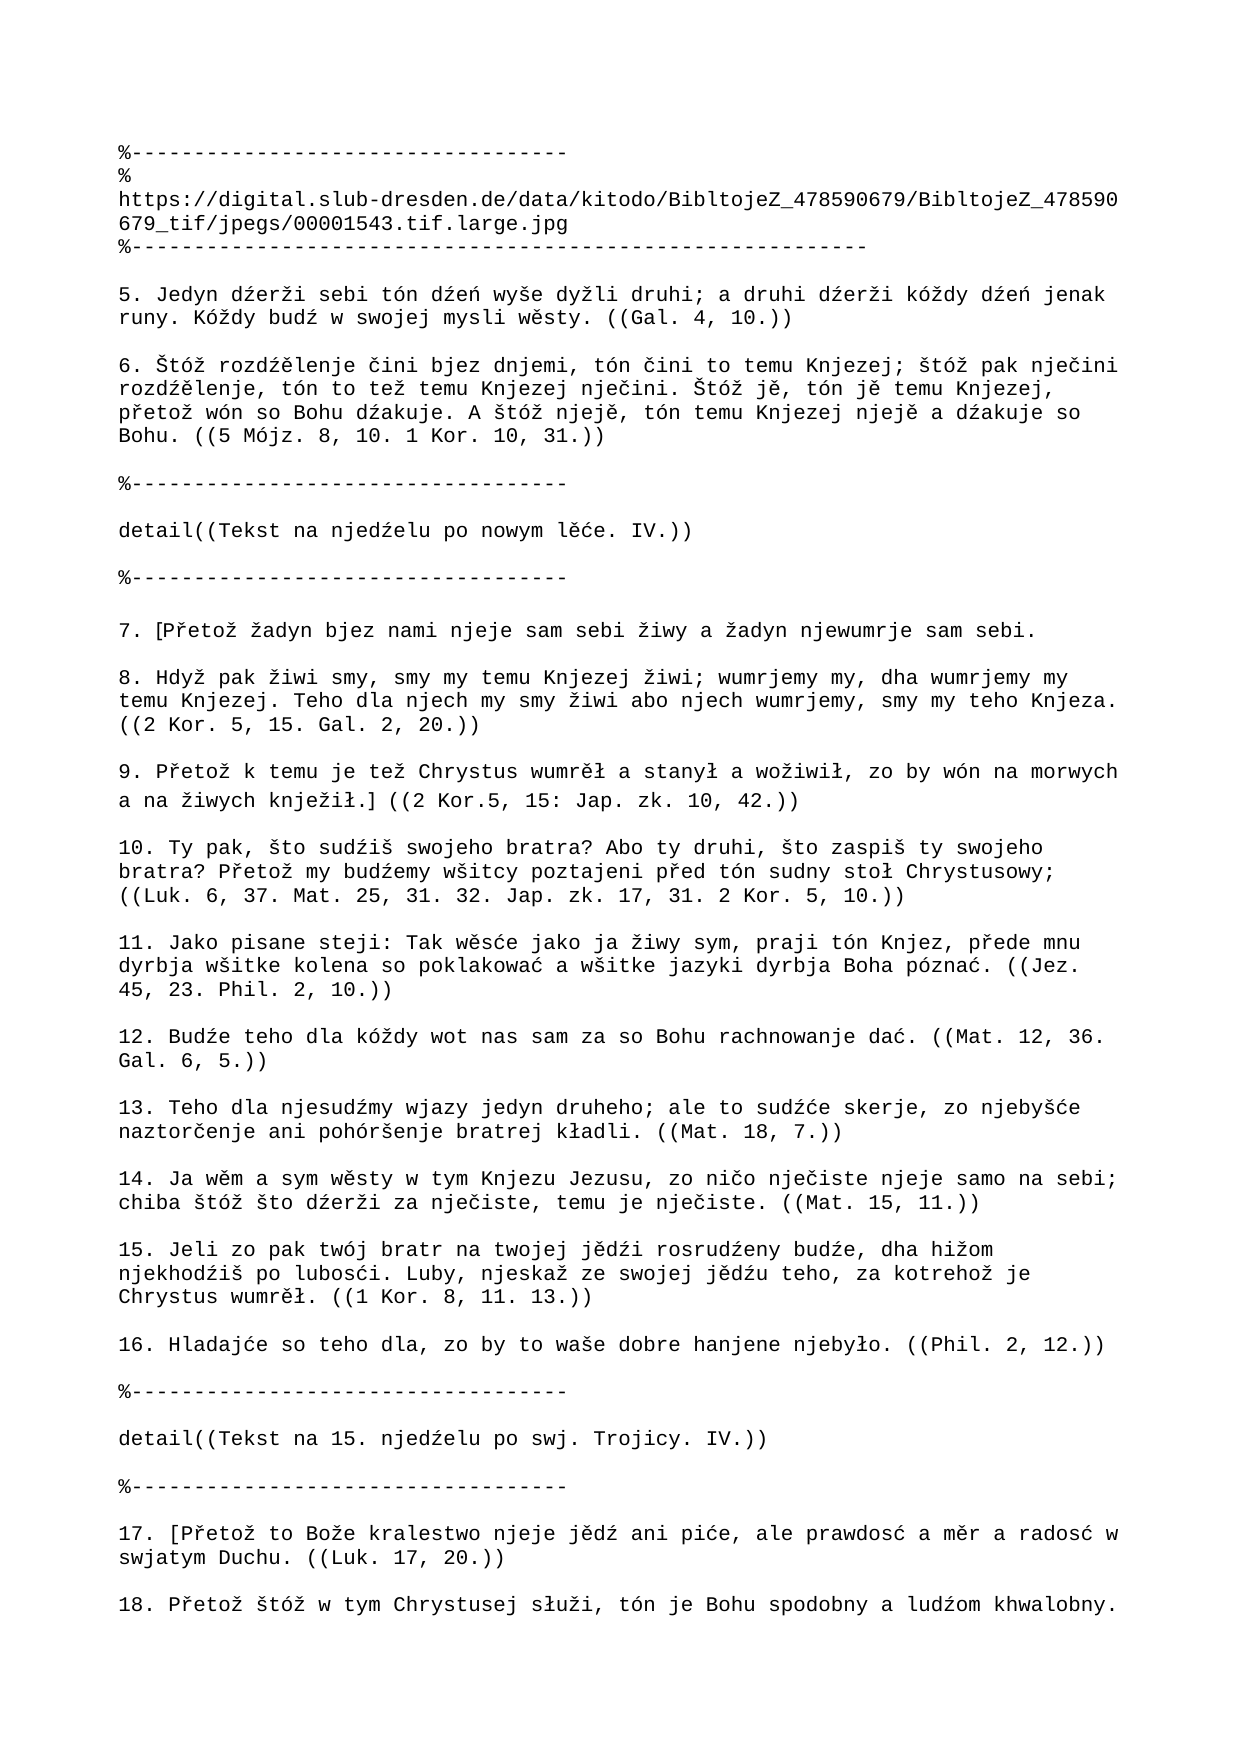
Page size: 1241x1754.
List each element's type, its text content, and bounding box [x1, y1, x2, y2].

text %----------------------------------- [118, 567, 1122, 591]
text 7. [Přetož žadyn bjez nami njeje sam sebi žiwy a žadyn njewumrje sam sebi. [118, 615, 1122, 643]
text 11. Jako pisane steji: Tak wěsće jako ja žiwy sym, praji tón Knjez, přede mnu dyrbja wšitke kolena so poklakować a wšitke jazyki dyrbja Boha póznać. ((Jez. 45, 23. Phil. 2, 10.)) [118, 932, 1122, 1003]
text 17. [Přetož to Bože kralestwo njeje jědź ani piće, ale prawdosć a měr a radosć w swjatym Duchu. ((Luk. 17, 20.)) [118, 1523, 1122, 1570]
text 12. Budźe teho dla kóždy wot nas sam za so Bohu rachnowanje dać. ((Mat. 12, 36. Gal. 6, 5.)) [118, 1026, 1122, 1074]
text %----------------------------------- [118, 1476, 1122, 1499]
text detail((Tekst na njedźelu po nowym lěće. IV.)) [118, 520, 1122, 544]
text % https://digital.slub-dresden.de/data/kitodo/BibltojeZ_478590679/BibltojeZ_478590679_tif/jpegs/00001543.tif.large.jpg [118, 165, 1122, 236]
text %----------------------------------------------------------- [118, 236, 1122, 260]
text 15. Jeli zo pak twój bratr na twojej jědźi rosrudźeny budźe, dha hižom njekhodźiš po lubosći. Luby, njeskaž ze swojej jědźu teho, za kotrehož je Chrystus wumrěł. ((1 Kor. 8, 11. 13.)) [118, 1239, 1122, 1310]
text 18. Přetož štóž w tym Chrystusej słuži, tón je Bohu spodobny a ludźom khwalobny. [118, 1594, 1122, 1618]
text 5. Jedyn dźerži sebi tón dźeń wyše dyžli druhi; a druhi dźerži kóždy dźeń jenak runy. Kóždy budź w swojej mysli wěsty. ((Gal. 4, 10.)) [118, 284, 1122, 331]
text 14. Ja wěm a sym wěsty w tym Knjezu Jezusu, zo ničo nječiste njeje samo na sebi; chiba štóž što dźerži za nječiste, temu je nječiste. ((Mat. 15, 11.)) [118, 1168, 1122, 1216]
text 13. Teho dla njesudźmy wjazy jedyn druheho; ale to sudźće skerje, zo njebyšće naztorčenje ani pohóršenje bratrej kładli. ((Mat. 18, 7.)) [118, 1097, 1122, 1145]
text 10. Ty pak, što sudźiš swojeho bratra? Abo ty druhi, što zaspiš ty swojeho bratra? Přetož my budźemy wšitcy poztajeni před tón sudny stoł Chrystusowy; ((Luk. 6, 37. Mat. 25, 31. 32. Jap. zk. 17, 31. 2 Kor. 5, 10.)) [118, 837, 1122, 908]
text detail((Tekst na 15. njedźelu po swj. Trojicy. IV.)) [118, 1428, 1122, 1452]
text 6. Štóž rozdźělenje čini bjez dnjemi, tón čini to temu Knjezej; štóž pak nječini rozdźělenje, tón to tež temu Knjezej nječini. Štóž jě, tón jě temu Knjezej, přetož wón so Bohu dźakuje. A štóž njejě, tón temu Knjezej njejě a dźakuje so Bohu. ((5 Mójz. 8, 10. 1 Kor. 10, 31.)) [118, 354, 1122, 449]
text 9. Přetož k temu je tež Chrystus wumrěł a stanył a wožiwił, zo by wón na morwych a na žiwych knježił.] ((2 Kor.5, 15: Jap. zk. 10, 42.)) [118, 761, 1122, 814]
text %----------------------------------- [118, 473, 1122, 496]
text %----------------------------------- [118, 1381, 1122, 1405]
text 16. Hladajće so teho dla, zo by to waše dobre hanjene njebyło. ((Phil. 2, 12.)) [118, 1334, 1122, 1357]
text %----------------------------------- [118, 142, 1122, 165]
text 8. Hdyž pak žiwi smy, smy my temu Knjezej žiwi; wumrjemy my, dha wumrjemy my temu Knjezej. Teho dla njech my smy žiwi abo njech wumrjemy, smy my teho Knjeza. ((2 Kor. 5, 15. Gal. 2, 20.)) [118, 667, 1122, 738]
